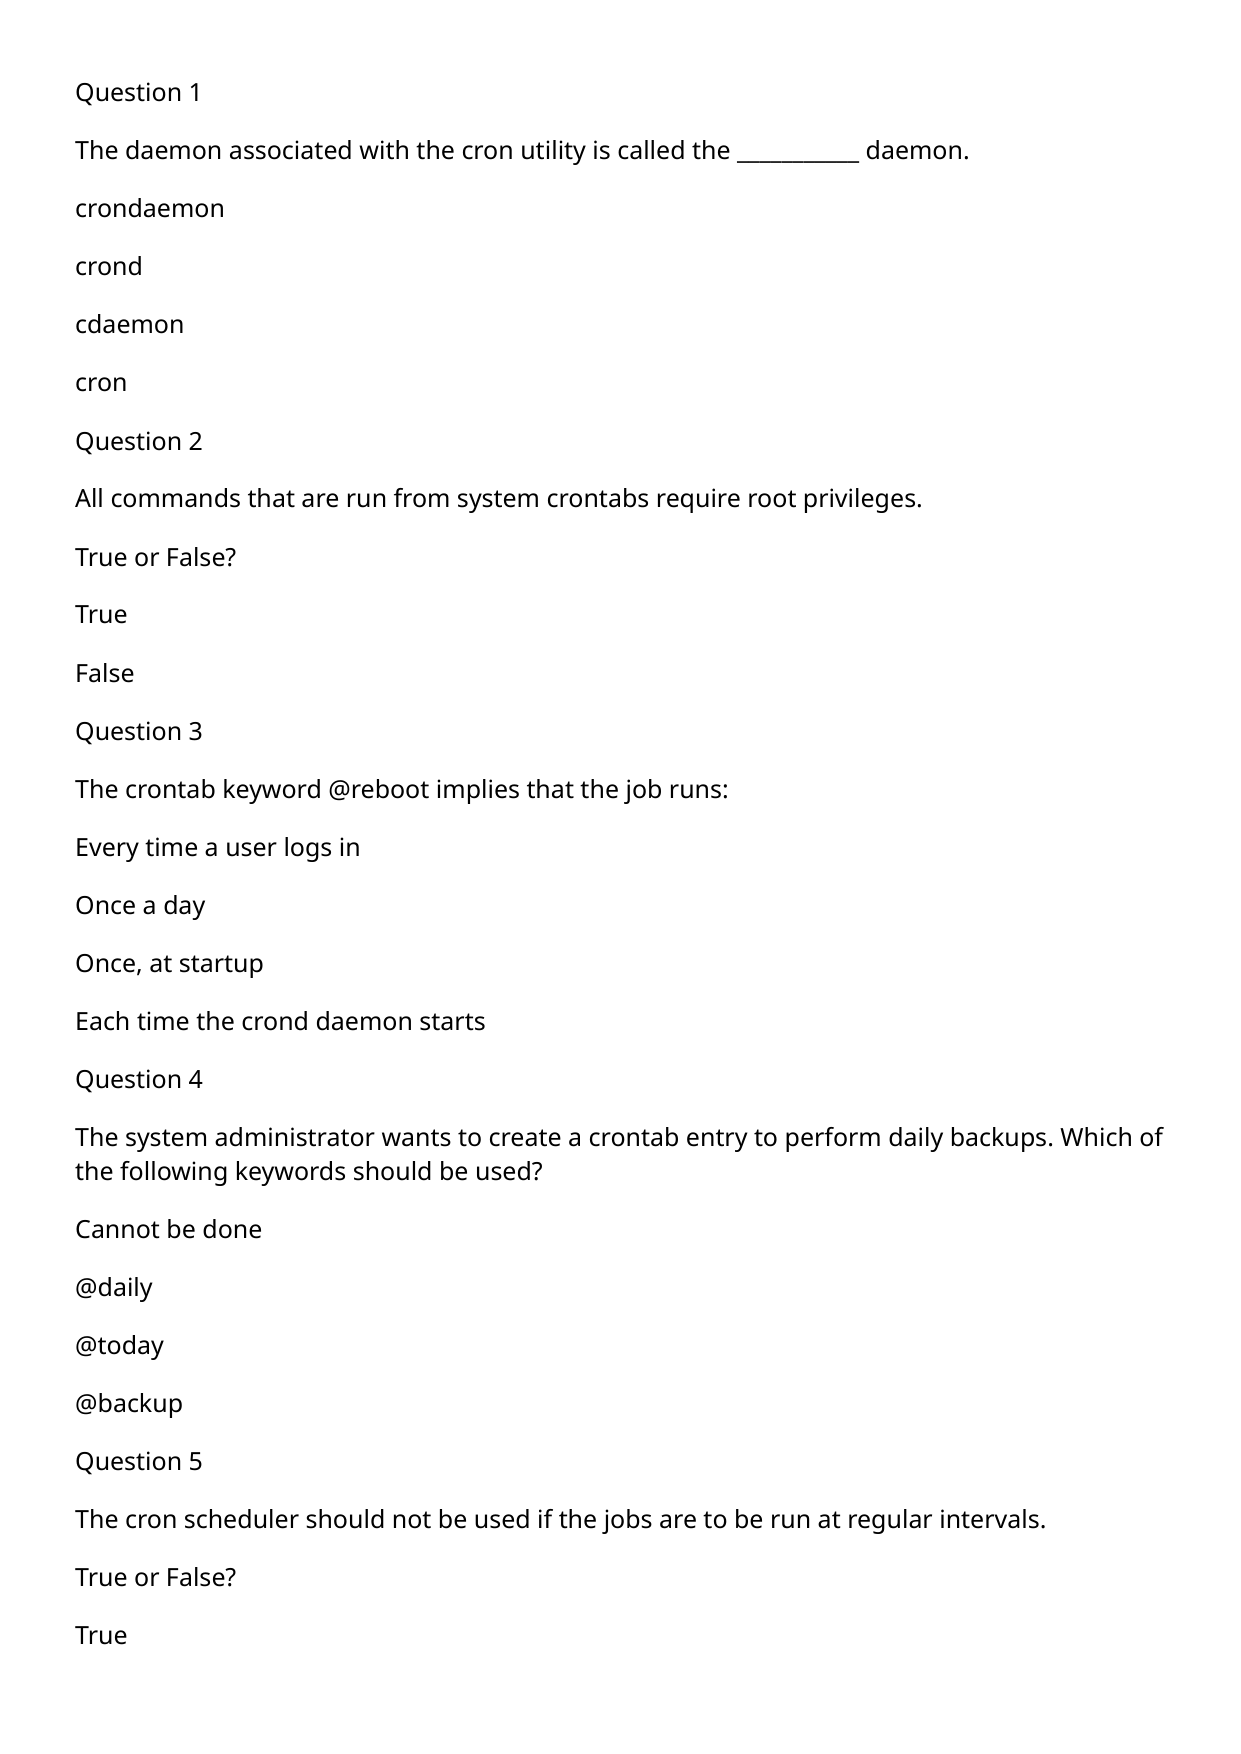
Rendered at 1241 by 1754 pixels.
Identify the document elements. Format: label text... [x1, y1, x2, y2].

text True [75, 597, 1165, 631]
text Once, at startup [75, 945, 1165, 979]
text cron [75, 365, 1165, 399]
text Question 3 [75, 713, 1165, 747]
text @backup [75, 1386, 1165, 1419]
text crond [75, 249, 1165, 283]
text True or False? [75, 539, 1165, 573]
text Cannot be done [75, 1211, 1165, 1246]
text The daemon associated with the cron utility is called the ___________ daemon. [75, 133, 1165, 167]
text The crontab keyword @reboot implies that the job runs: [75, 771, 1165, 805]
text Each time the crond daemon starts [75, 1003, 1165, 1037]
text Question 1 [75, 75, 1165, 109]
text Question 2 [75, 423, 1165, 457]
text Every time a user logs in [75, 829, 1165, 863]
text @daily [75, 1269, 1165, 1303]
text The system administrator wants to create a crontab entry to perform daily backups. Which of the following keywords should be used? [75, 1119, 1165, 1187]
text crondaemon [75, 191, 1165, 225]
text True [75, 1618, 1165, 1652]
text True or False? [75, 1559, 1165, 1594]
text Once a day [75, 887, 1165, 921]
text @today [75, 1327, 1165, 1362]
text cdaemon [75, 307, 1165, 341]
text The cron scheduler should not be used if the jobs are to be run at regular intervals. [75, 1502, 1165, 1536]
text False [75, 655, 1165, 689]
text Question 4 [75, 1061, 1165, 1095]
text All commands that are run from system crontabs require root privileges. [75, 481, 1165, 515]
text Question 5 [75, 1443, 1165, 1478]
